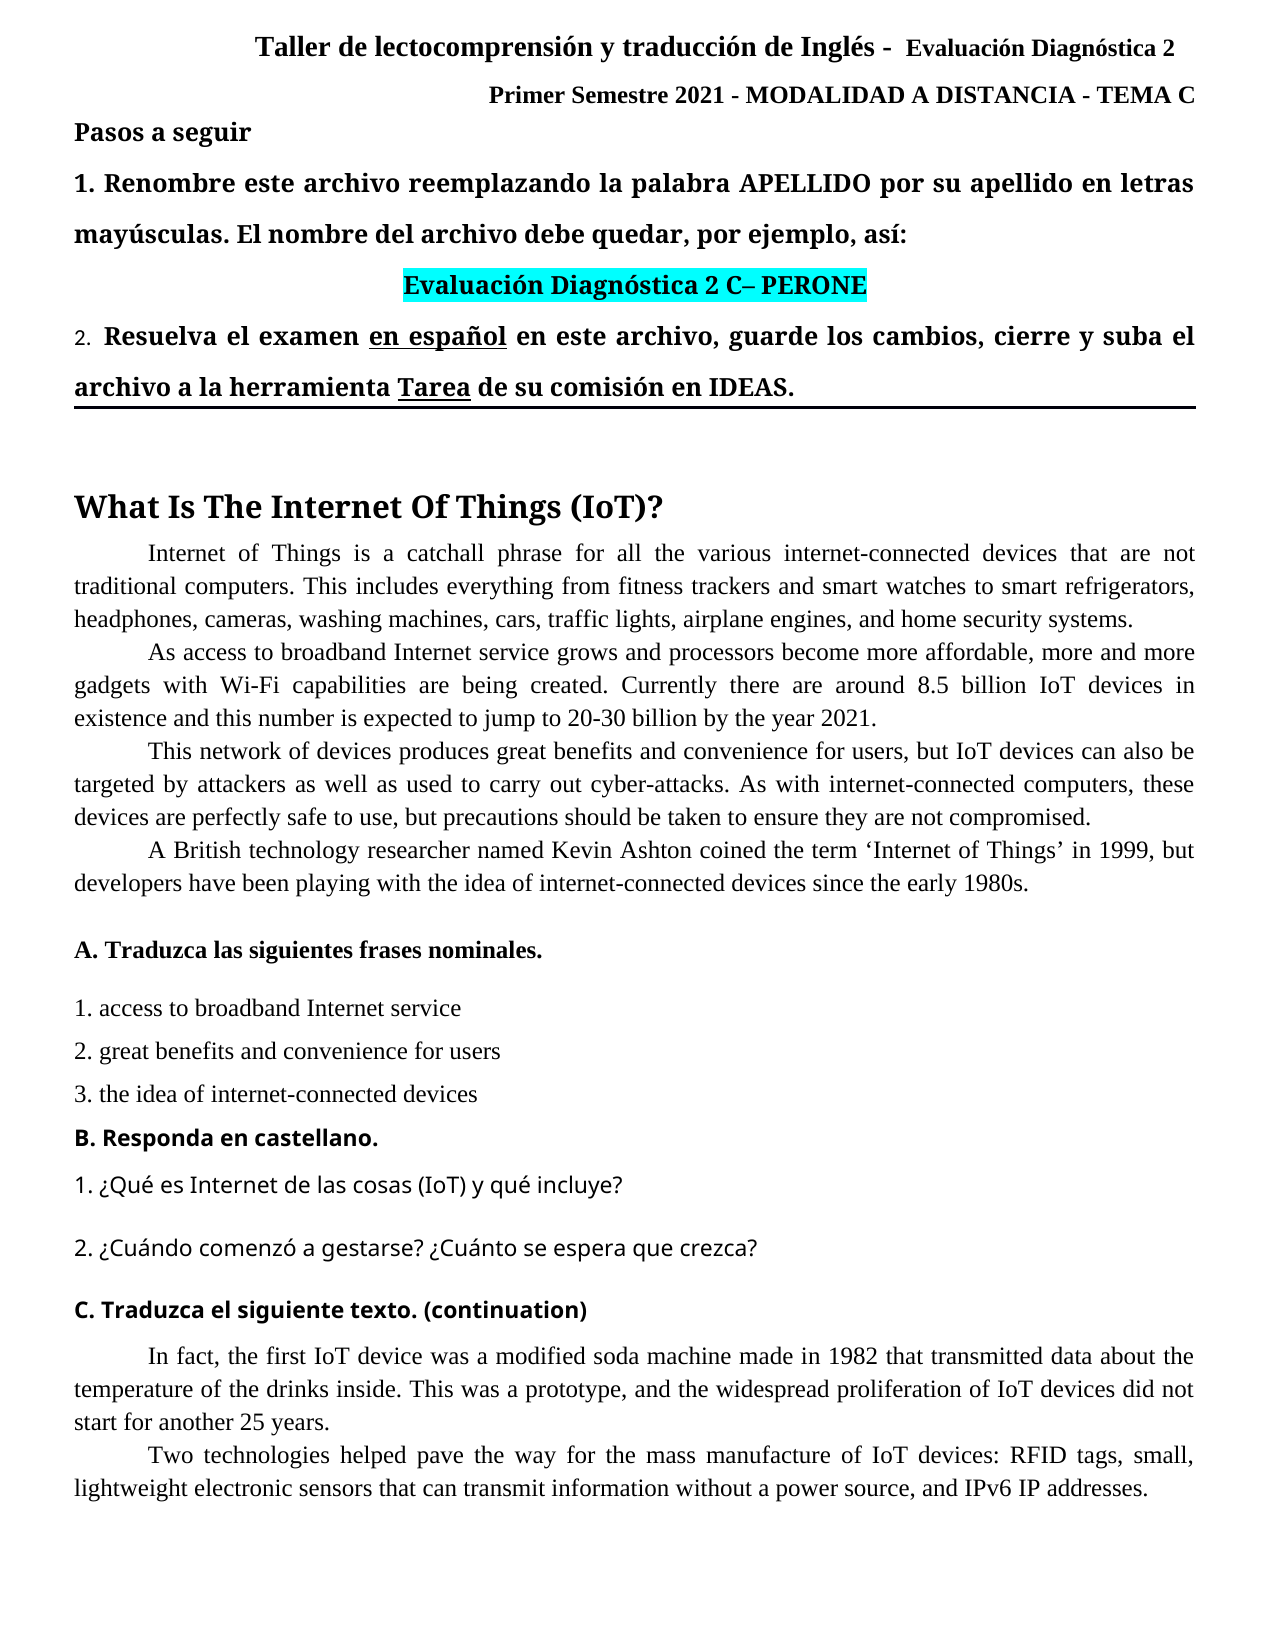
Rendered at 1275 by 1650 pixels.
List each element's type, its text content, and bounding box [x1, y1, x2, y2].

text Pasos a seguir [74, 115, 1196, 149]
text 3. the idea of internet-connected devices [74, 1079, 1196, 1108]
list Resuelva el examen en español en este archivo, guarde los cambios, cierre y suba el archivo a la herramienta Tarea de su comisión en IDEAS. [74, 319, 1196, 406]
subtitle What Is The Internet Of Things (IoT)? [74, 485, 1196, 528]
text Evaluación Diagnóstica 2 C– PERONE [74, 268, 1196, 302]
text This network of devices produces great benefits and convenience for users, but IoT devices can also be targeted by attackers as well as used to carry out cyber-attacks. As with internet-connected computers, these devices are perfectly safe to use, but precautions should be taken to ensure they are not compromised. [74, 736, 1196, 831]
text Internet of Things is a catchall phrase for all the various internet-connected devices that are not traditional computers. This includes everything from fitness trackers and smart watches to smart refrigerators, headphones, cameras, washing machines, cars, traffic lights, airplane engines, and home security systems. [74, 538, 1196, 633]
text 2. ¿Cuándo comenzó a gestarse? ¿Cuánto se espera que crezca? [74, 1232, 1196, 1263]
text Two technologies helped pave the way for the mass manufacture of IoT devices: RFID tags, small, lightweight electronic sensors that can transmit information without a power source, and IPv6 IP addresses. [74, 1440, 1196, 1502]
text 1. access to broadband Internet service [74, 993, 1196, 1022]
text B. Responda en castellano. [74, 1122, 1196, 1154]
text 1. ¿Qué es Internet de las cosas (IoT) y qué incluye? [74, 1169, 1196, 1201]
list Renombre este archivo reemplazando la palabra APELLIDO por su apellido en letras mayúsculas. El nombre del archivo debe quedar, por ejemplo, así: [74, 166, 1196, 251]
text A. Traduzca las siguientes frases nominales. [74, 936, 1196, 964]
text 2. great benefits and convenience for users [74, 1036, 1196, 1065]
text In fact, the first IoT device was a modified soda machine made in 1982 that transmitted data about the temperature of the drinks inside. This was a prototype, and the widespread proliferation of IoT devices did not start for another 25 years. [74, 1341, 1196, 1436]
text As access to broadband Internet service grows and processors become more affordable, more and more gadgets with Wi-Fi capabilities are being created. Currently there are around 8.5 billion IoT devices in existence and this number is expected to jump to 20-30 billion by the year 2021. [74, 637, 1196, 732]
subtitle C. Traduzca el siguiente texto. (continuation) [74, 1294, 1196, 1326]
text A British technology researcher named Kevin Ashton coined the term ‘Internet of Things’ in 1999, but developers have been playing with the idea of internet-connected devices since the early 1980s. [74, 835, 1196, 897]
